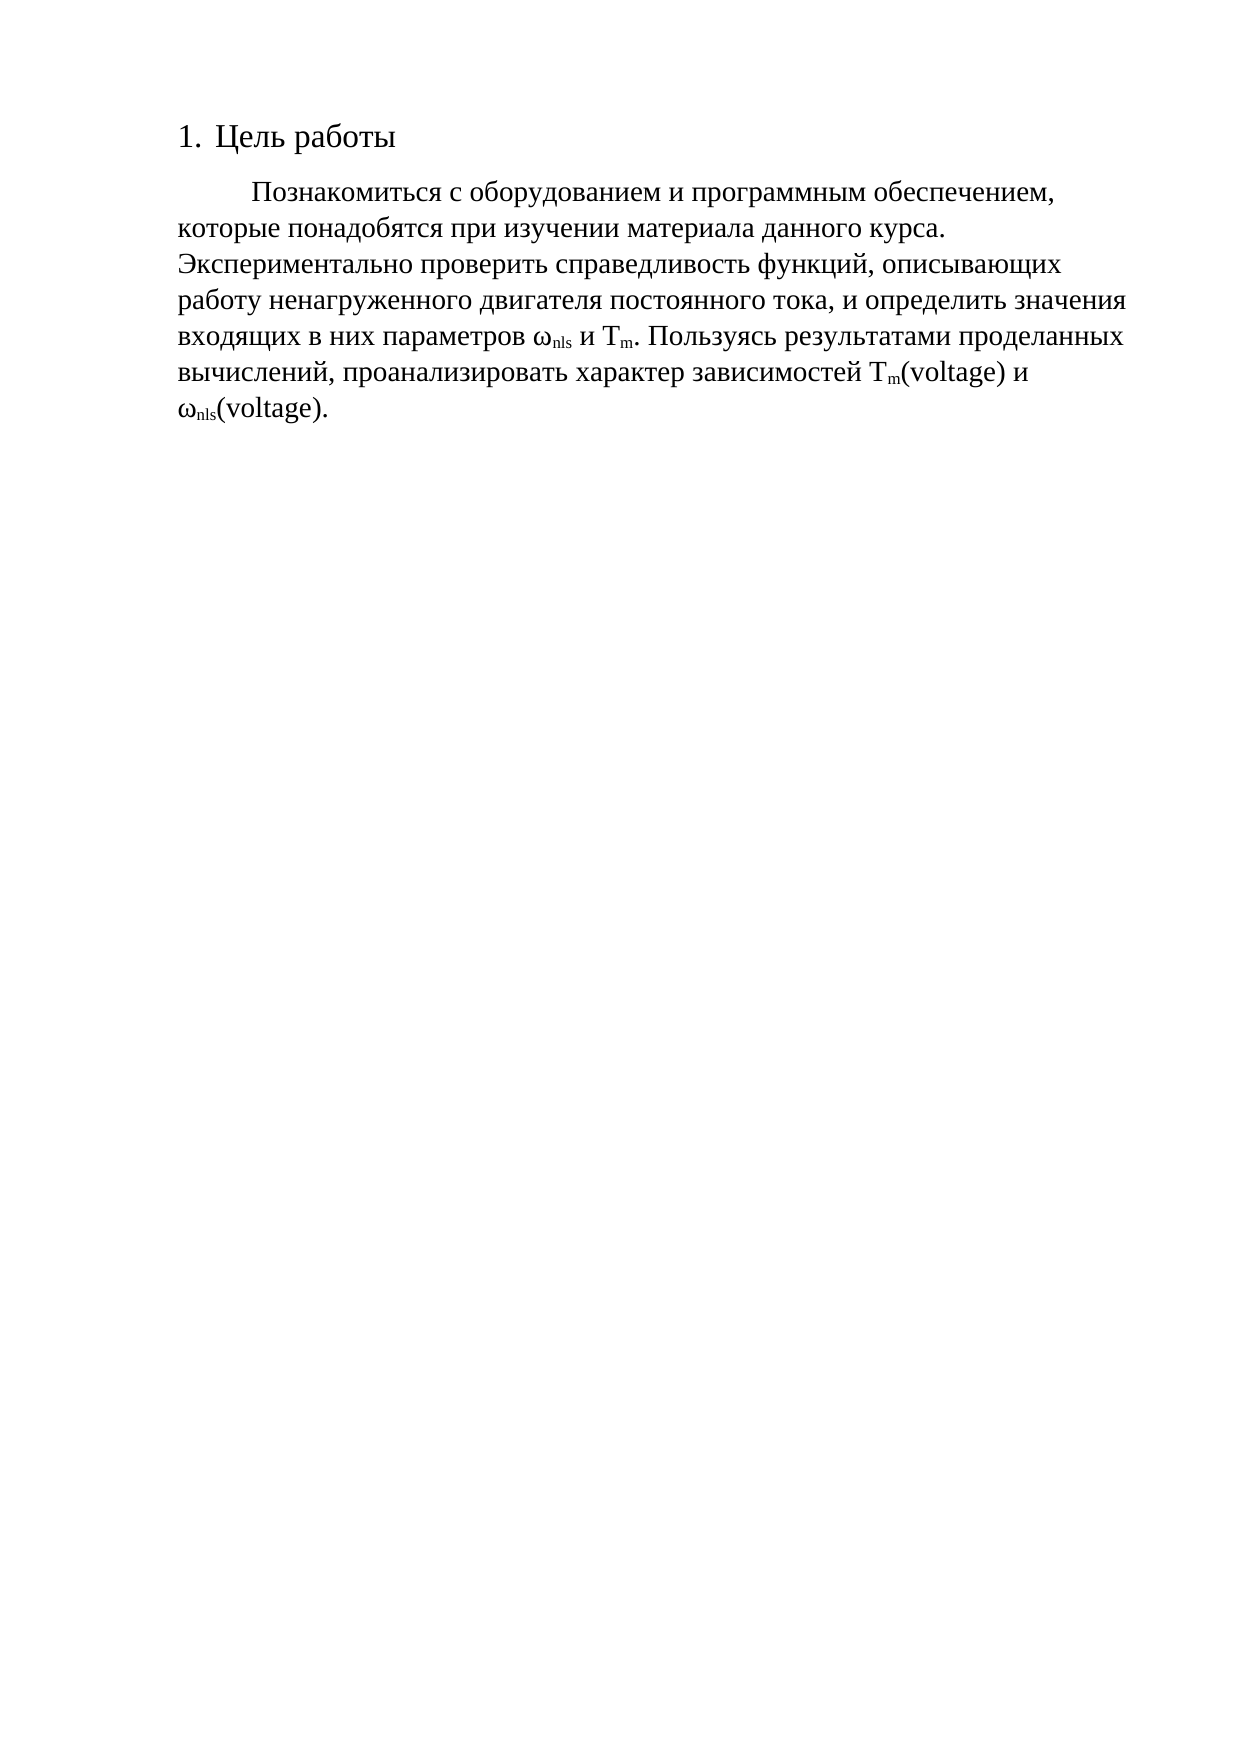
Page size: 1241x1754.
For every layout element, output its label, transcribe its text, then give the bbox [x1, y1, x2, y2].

subtitle Цель работы [177, 116, 1163, 154]
text Познакомиться с оборудованием и программным обеспечением, которые понадобятся при изучении материала данного курса. [177, 174, 1057, 243]
text Экспериментально проверить справедливость функций, описывающих работу ненагруженного двигателя постоянного тока, и определить значения входящих в них параметров ωnls и Tm. Пользуясь результатами проделанных вычислений, проанализировать характер зависимостей Tm(voltage) и ωnls(voltage). [177, 246, 1130, 424]
